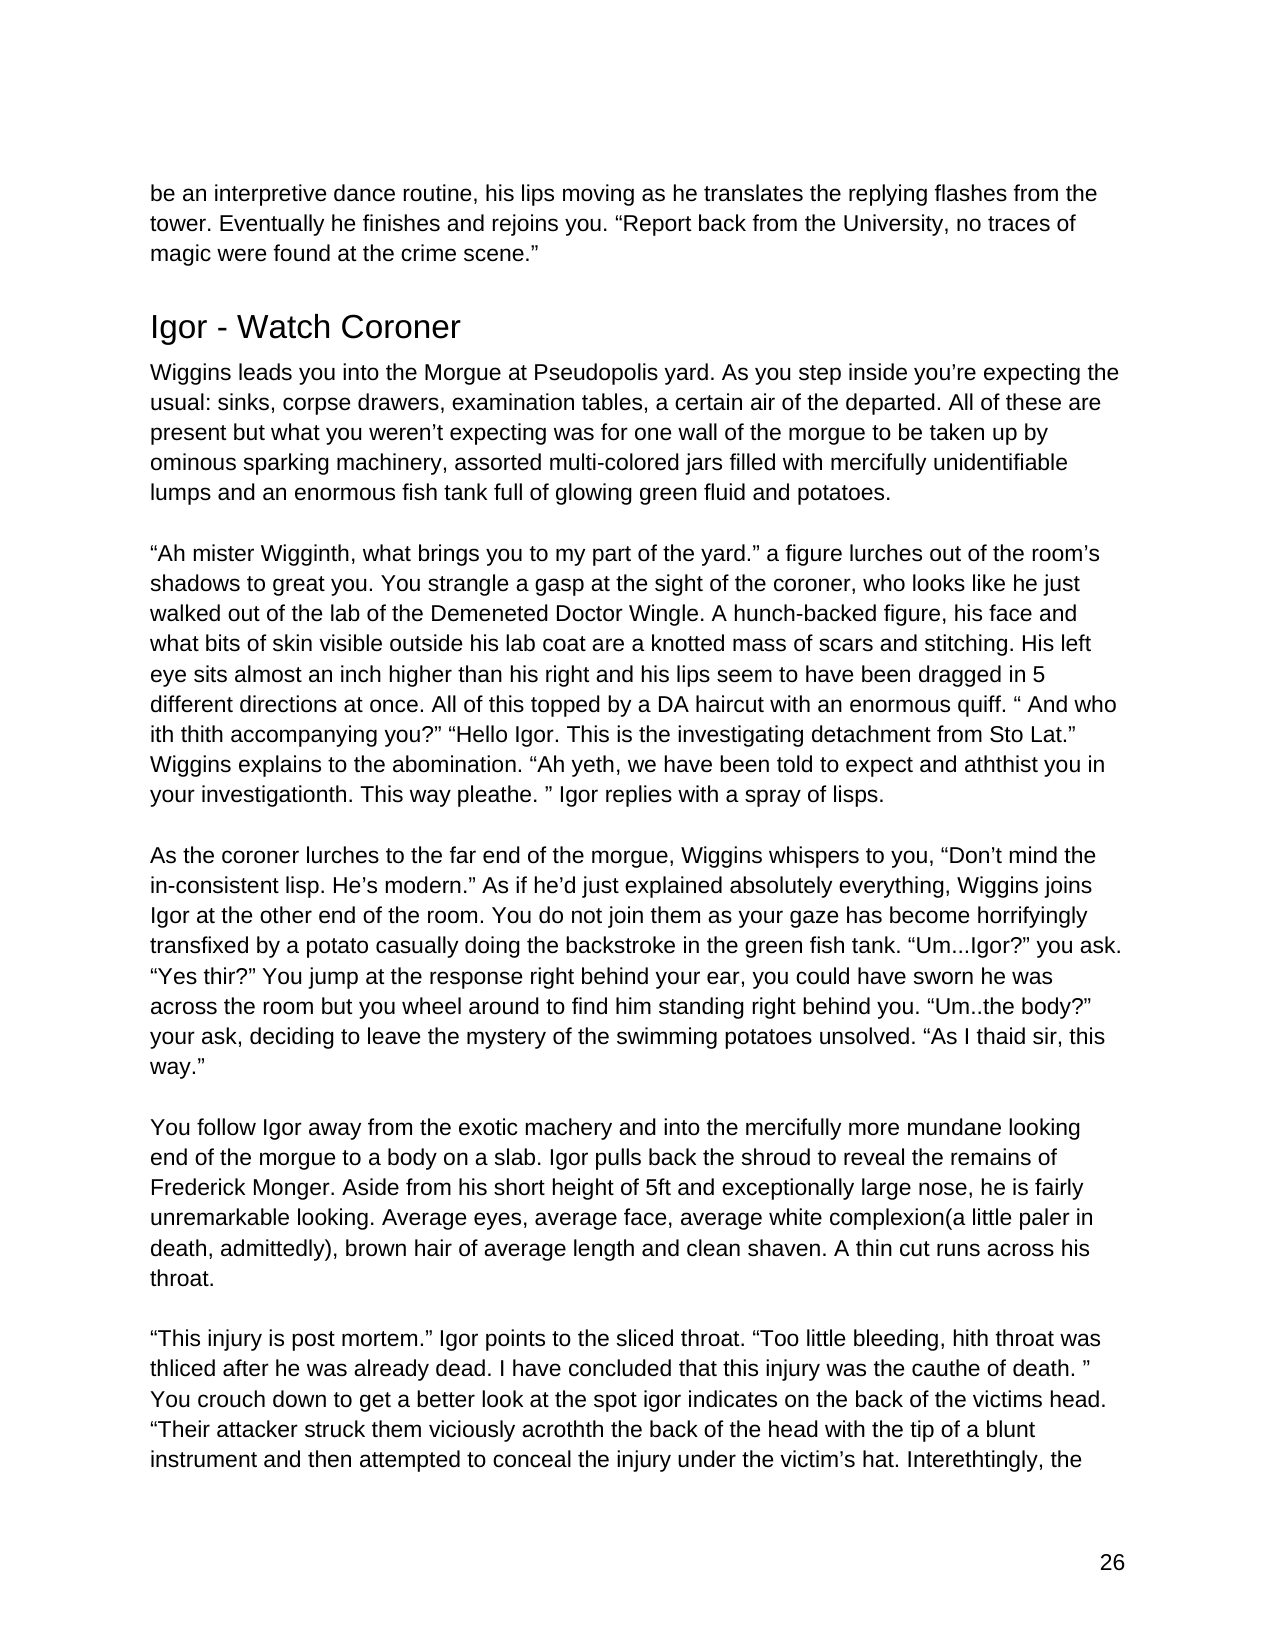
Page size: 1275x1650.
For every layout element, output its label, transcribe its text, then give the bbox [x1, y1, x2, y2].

text “This injury is post mortem.” Igor points to the sliced throat. “Too little bleeding, hith throat was thliced after he was already dead. I have concluded that this injury was the cauthe of death. ” You crouch down to get a better look at the spot igor indicates on the back of the victims head. “Their attacker struck them viciously acrothth the back of the head with the tip of a blunt instrument and then attempted to conceal the injury under the victim’s hat. Interethtingly, the [150, 1325, 1125, 1472]
text be an interpretive dance routine, his lips moving as he translates the replying flashes from the tower. Eventually he finishes and rejoins you. “Report back from the University, no traces of magic were found at the crime scene.” [150, 179, 1125, 266]
text Wiggins leads you into the Morgue at Pseudopolis yard. As you step inside you’re expecting the usual: sinks, corpse drawers, examination tables, a certain air of the departed. All of these are present but what you weren’t expecting was for one wall of the morgue to be taken up by ominous sparking machinery, assorted multi-colored jars filled with mercifully unidentifiable lumps and an enormous fish tank full of glowing green fluid and potatoes. [150, 358, 1125, 506]
text You follow Igor away from the exotic machery and into the mercifully more mundane looking end of the morgue to a body on a slab. Igor pulls back the shroud to reveal the remains of Frederick Monger. Aside from his short height of 5ft and exceptionally large nose, he is fairly unremarkable looking. Average eyes, average face, average white complexion(a little paler in death, admittedly), brown hair of average length and clean shaven. A thin cut runs across his throat. [150, 1114, 1125, 1291]
text “Ah mister Wigginth, what brings you to my part of the yard.” a figure lurches out of the room’s shadows to great you. You strangle a gasp at the sight of the coroner, who looks like he just walked out of the lab of the Demeneted Doctor Wingle. A hunch-backed figure, his face and what bits of skin visible outside his lab coat are a knotted mass of scars and stitching. His left eye sits almost an inch higher than his right and his lips seem to have been dragged in 5 different directions at once. All of this topped by a DA haircut with an enormous quiff. “ And who ith thith accompanying you?” “Hello Igor. This is the investigating detachment from Sto Lat.” Wiggins explains to the abomination. “Ah yeth, we have been told to expect and aththist you in your investigationth. This way pleathe. ” Igor replies with a spray of lisps. [150, 540, 1125, 808]
text As the coroner lurches to the far end of the morgue, Wiggins whispers to you, “Don’t mind the in-consistent lisp. He’s modern.” As if he’d just explained absolutely everything, Wiggins joins Igor at the other end of the room. You do not join them as your gaze has become horrifyingly transfixed by a potato casually doing the backstroke in the green fish tank. “Um...Igor?” you ask. “Yes thir?” You jump at the response right behind your ear, you could have sworn he was across the room but you wheel around to find him standing right behind you. “Um..the body?” your ask, deciding to leave the mystery of the swimming potatoes unsolved. “As I thaid sir, this way.” [150, 842, 1125, 1080]
subtitle Igor - Watch Coroner [150, 308, 1125, 346]
